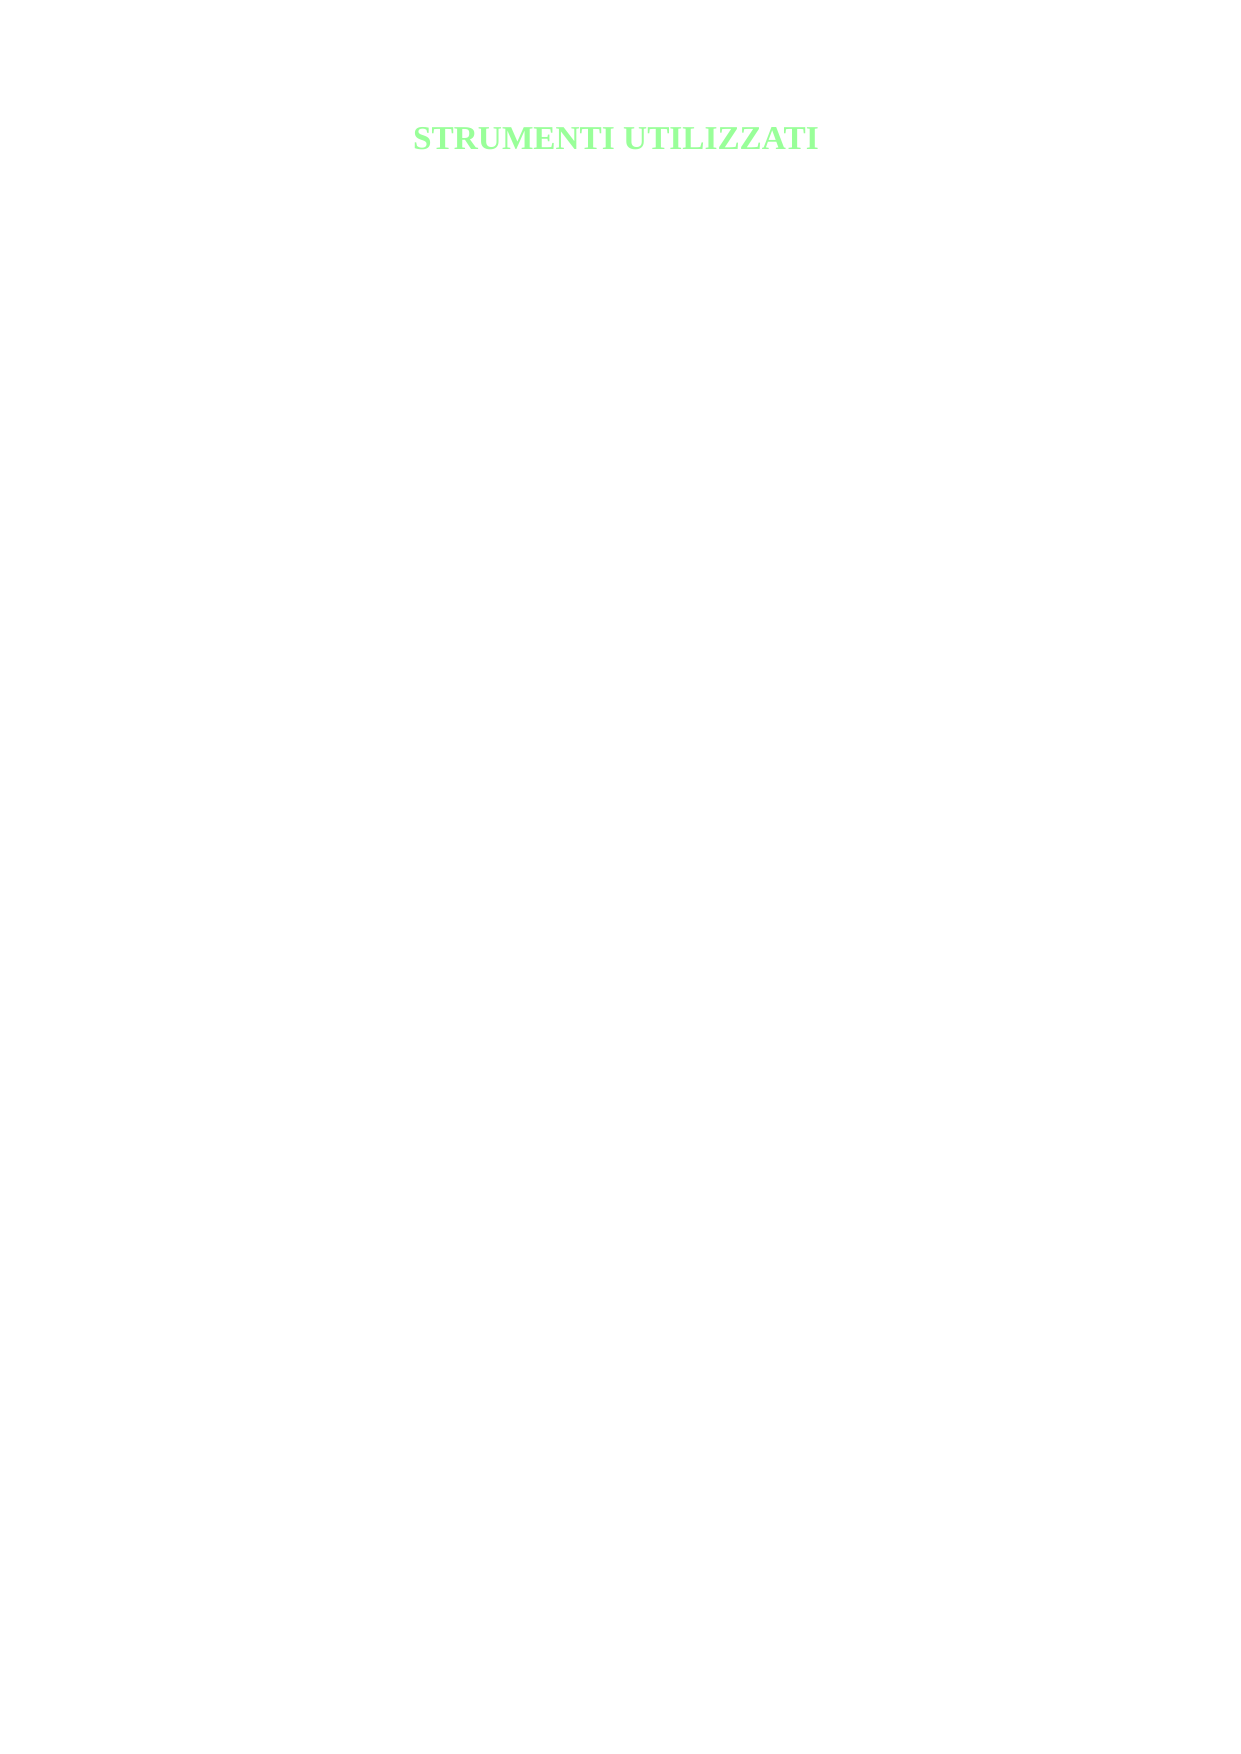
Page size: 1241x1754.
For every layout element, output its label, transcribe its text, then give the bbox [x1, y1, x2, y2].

text STRUMENTI UTILIZZATI [118, 118, 1122, 156]
